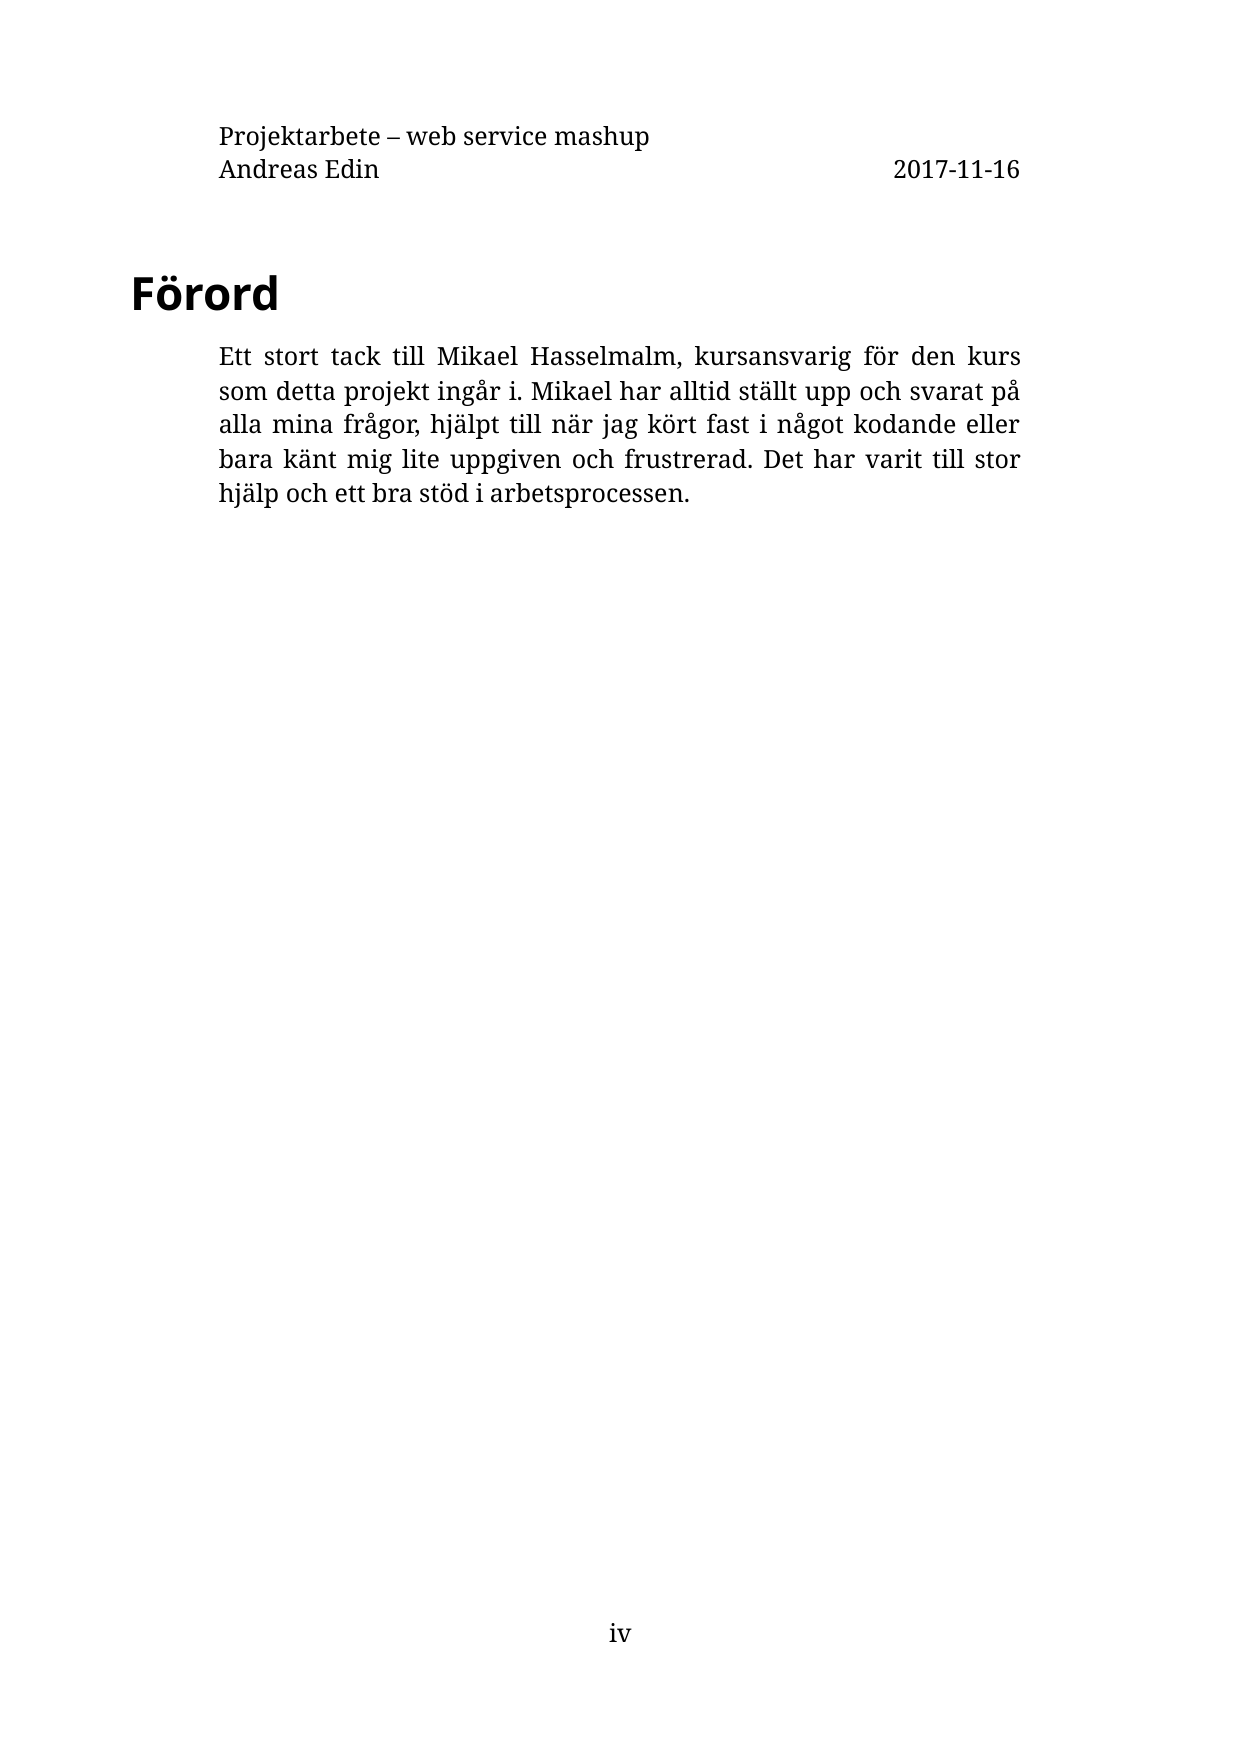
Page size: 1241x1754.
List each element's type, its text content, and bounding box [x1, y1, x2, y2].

text Ett stort tack till Mikael Hasselmalm, kursansvarig för den kurs som detta projekt ingår i. Mikael har alltid ställt upp och svarat på alla mina frågor, hjälpt till när jag kört fast i något kodande eller bara känt mig lite uppgiven och frustrerad. Det har varit till stor hjälp och ett bra stöd i arbetsprocessen. [218, 339, 1022, 509]
subtitle Förord [130, 261, 1022, 324]
